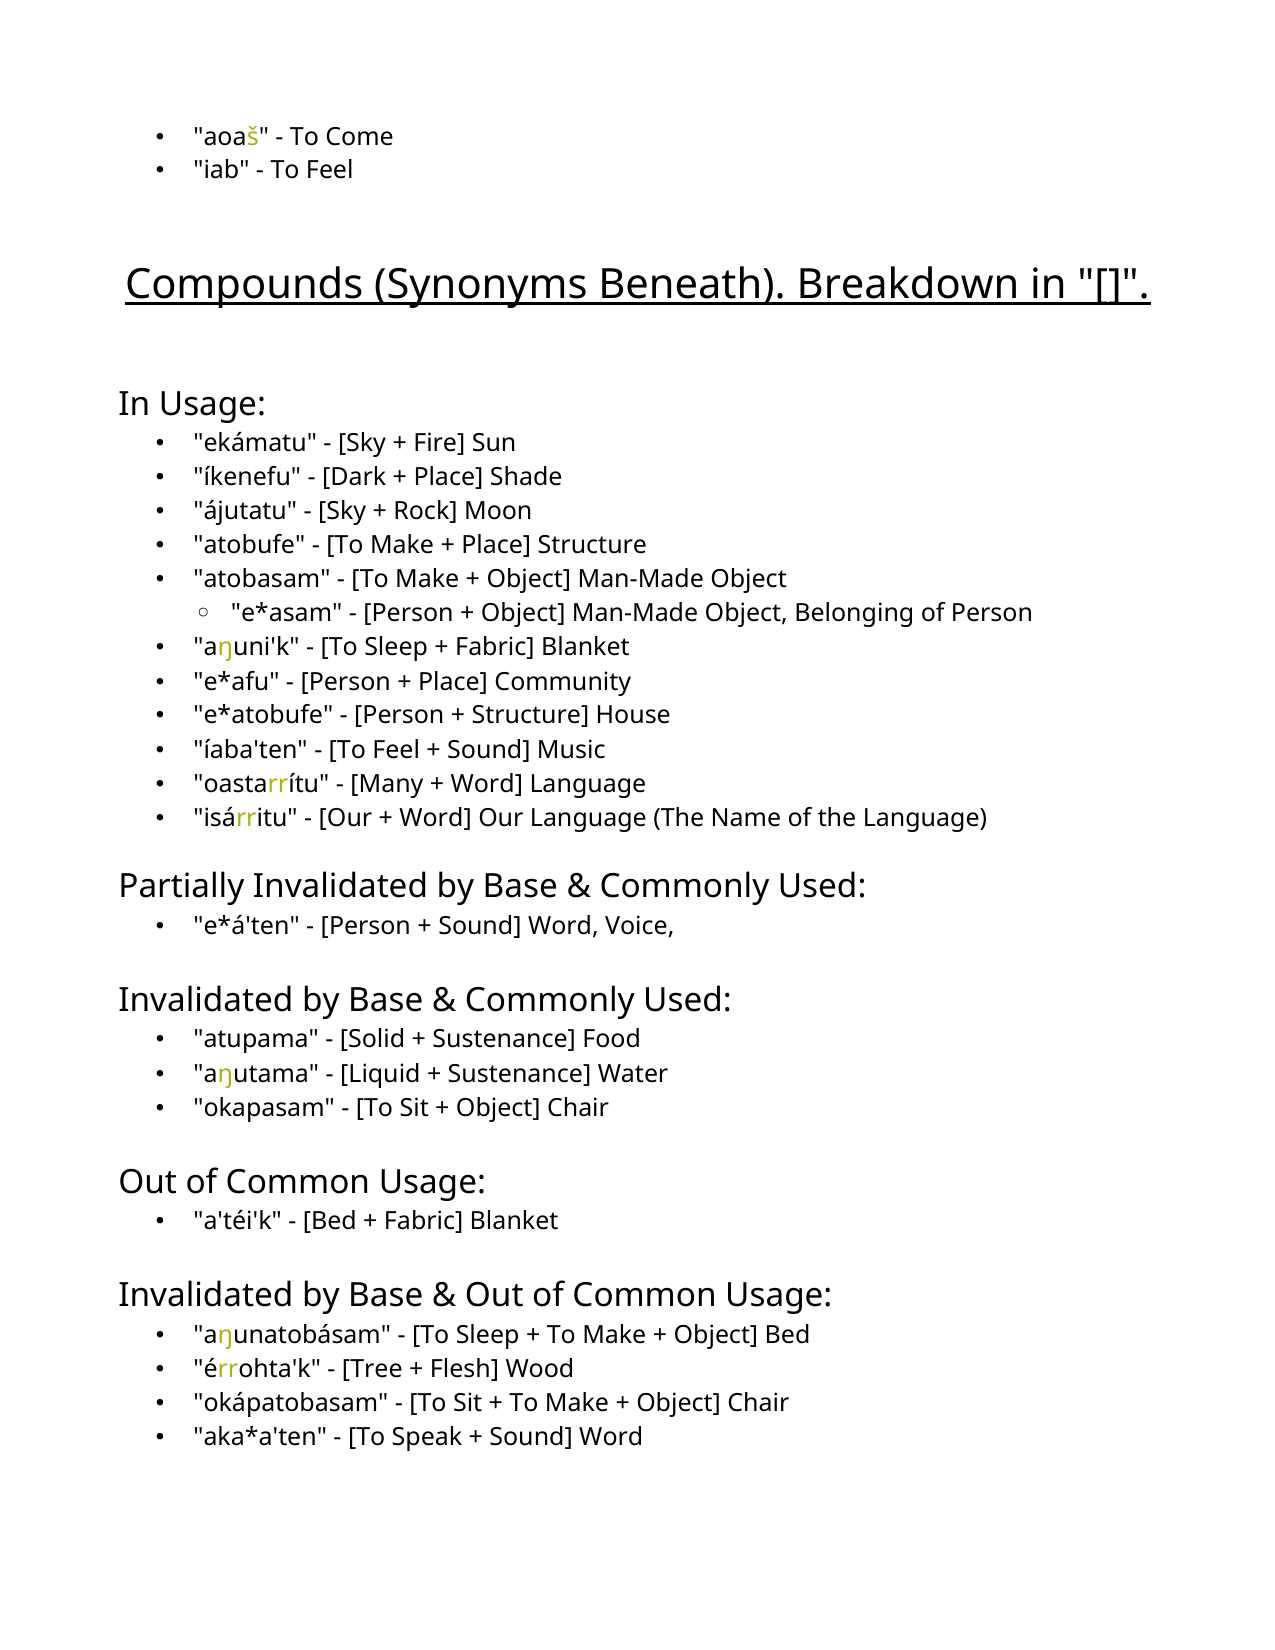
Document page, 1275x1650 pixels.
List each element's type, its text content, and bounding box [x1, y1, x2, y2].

list "ekámatu" - [Sky + Fire] Sun [156, 425, 1157, 459]
list "atupama" - [Solid + Sustenance] Food [156, 1021, 1157, 1055]
text Invalidated by Base & Out of Common Usage: [118, 1271, 1157, 1316]
text Partially Invalidated by Base & Commonly Used: [118, 862, 1157, 908]
list "íaba'ten" - [To Feel + Sound] Music [156, 731, 1157, 765]
list "iab" - To Feel [156, 152, 1157, 186]
text Invalidated by Base & Commonly Used: [118, 976, 1157, 1021]
list "aka*a'ten" - [To Speak + Sound] Word [156, 1418, 1157, 1453]
list "érrohta'k" - [Tree + Flesh] Wood [156, 1350, 1157, 1384]
list "oastarrítu" - [Many + Word] Language [156, 765, 1157, 799]
list "isárritu" - [Our + Word] Our Language (The Name of the Language) [156, 799, 1157, 833]
list "ájutatu" - [Sky + Rock] Moon [156, 493, 1157, 527]
list "íkenefu" - [Dark + Place] Shade [156, 459, 1157, 493]
list "e*atobufe" - [Person + Structure] House [156, 697, 1157, 731]
text Out of Common Usage: [118, 1157, 1157, 1203]
text In Usage: [118, 379, 1157, 425]
list "atobasam" - [To Make + Object] Man-Made Object [156, 561, 1157, 595]
list "a'téi'k" - [Bed + Fabric] Blanket [156, 1203, 1157, 1237]
list "aoaš" - To Come [156, 118, 1157, 152]
list "aŋunatobásam" - [To Sleep + To Make + Object] Bed [156, 1316, 1157, 1350]
list "aŋuni'k" - [To Sleep + Fabric] Blanket [156, 629, 1157, 663]
list "e*asam" - [Person + Object] Man-Made Object, Belonging of Person [193, 595, 1157, 629]
list "e*á'ten" - [Person + Sound] Word, Voice, [156, 908, 1157, 942]
list "atobufe" - [To Make + Place] Structure [156, 527, 1157, 561]
list "okápatobasam" - [To Sit + To Make + Object] Chair [156, 1384, 1157, 1418]
list "okapasam" - [To Sit + Object] Chair [156, 1089, 1157, 1123]
list "e*afu" - [Person + Place] Community [156, 663, 1157, 697]
text Compounds (Synonyms Beneath). Breakdown in "[]". [118, 254, 1157, 311]
list "aŋutama" - [Liquid + Sustenance] Water [156, 1055, 1157, 1089]
